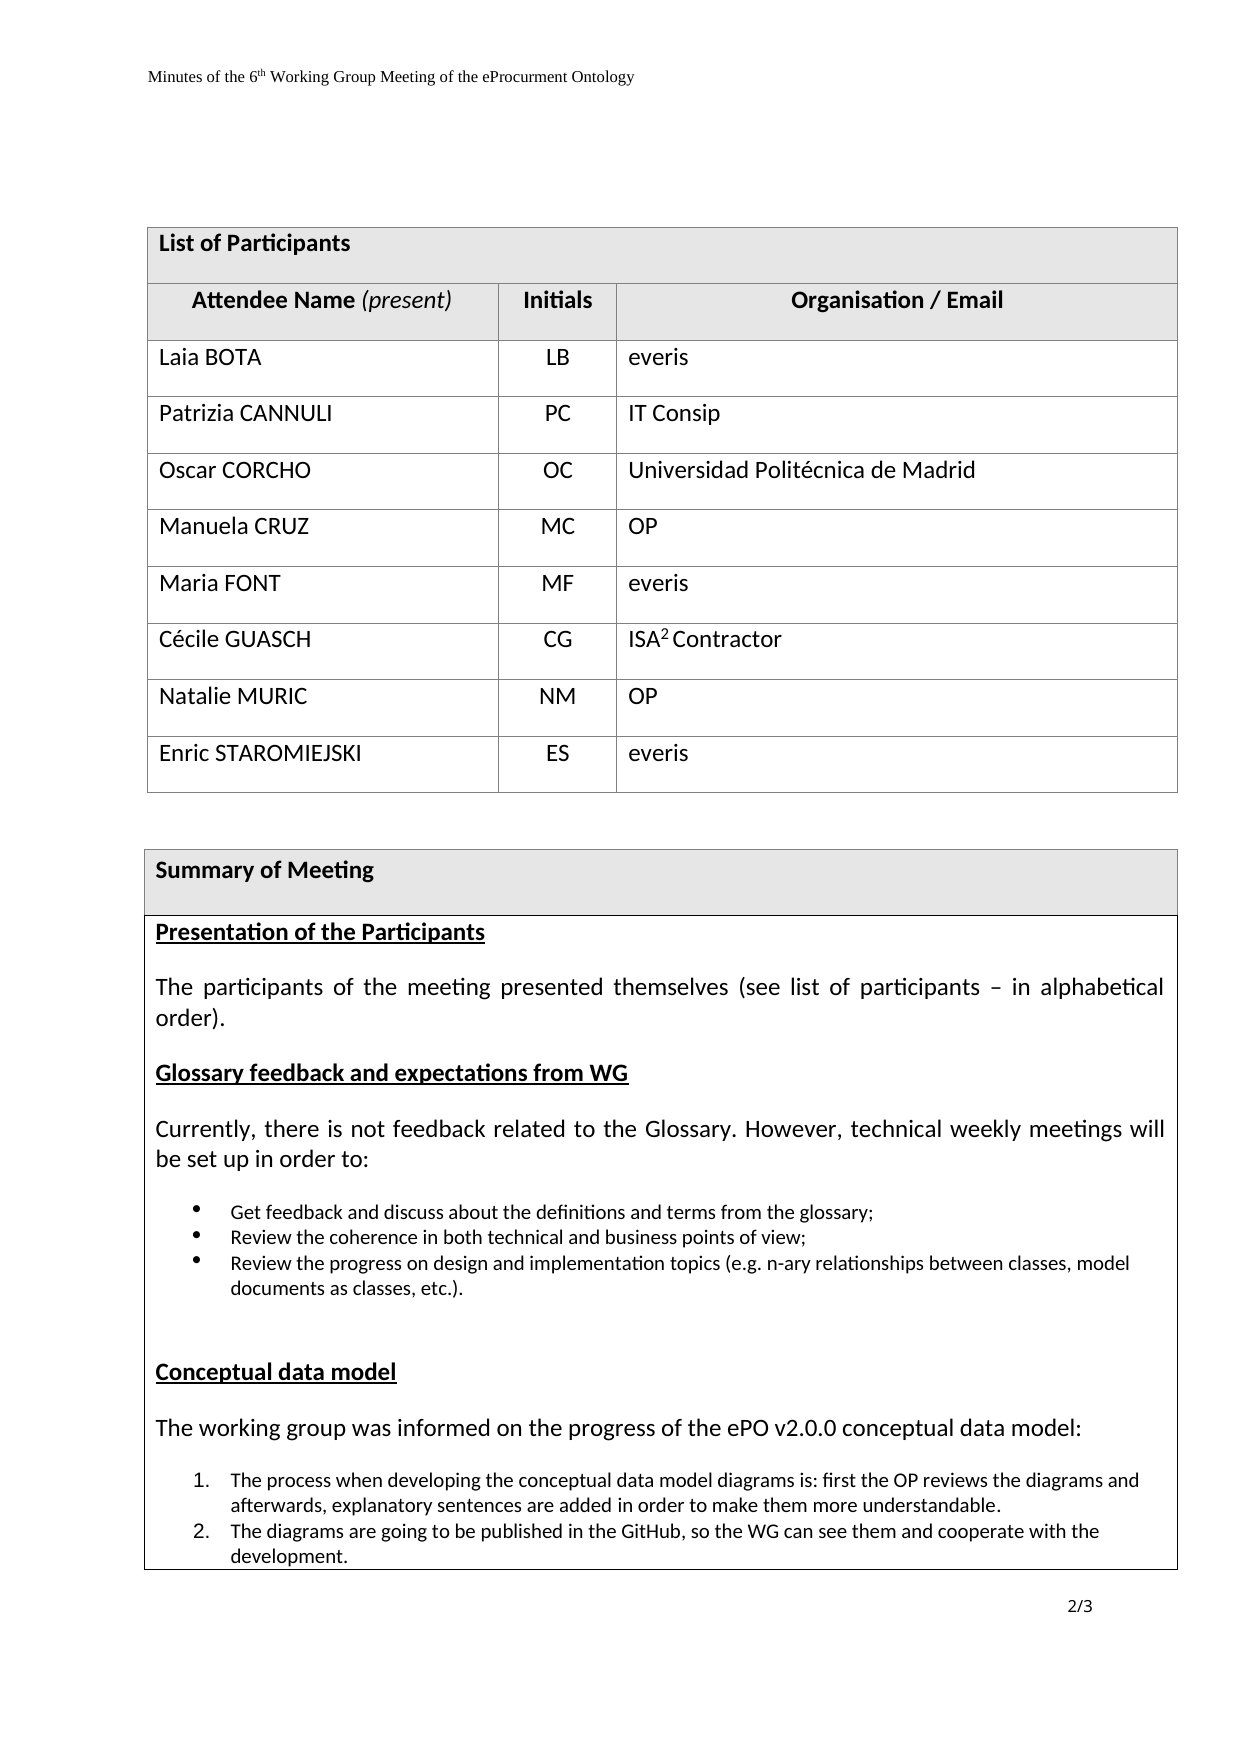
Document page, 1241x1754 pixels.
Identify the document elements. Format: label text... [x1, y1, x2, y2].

table_cell everis [617, 737, 1177, 792]
table_cell Maria FONT [148, 567, 498, 622]
table_cell Natalie MURIC [148, 680, 498, 736]
table_cell Initials [499, 284, 616, 340]
table_cell everis [617, 567, 1177, 622]
table_cell MC [499, 510, 616, 566]
table_cell OC [499, 454, 616, 509]
table_cell Enric STAROMIEJSKI [148, 737, 498, 792]
table_cell OP [617, 510, 1177, 566]
table_cell Manuela CRUZ [148, 510, 498, 566]
table_cell OP [617, 680, 1177, 736]
table_cell Cécile GUASCH [148, 624, 498, 679]
table_cell Patrizia CANNULI [148, 397, 498, 453]
table_cell Universidad Politécnica de Madrid [617, 454, 1177, 509]
table_cell PC [499, 397, 616, 453]
table_cell IT Consip [617, 397, 1177, 453]
table_header Summary of Meeting [145, 850, 1177, 915]
table_cell Presentation of the Participants The participants of the meeting presented themselves (see list of participants – in alphabetical order). Glossary feedback and expectations from WG Currently, there is not feedback related to the Glossary. However, technical weekly meetings will be set up in order to: Get feedback and discuss about the definitions and terms from the glossary; Review the coherence in both technical and business points of view; Review the progress on design and implementation topics (e.g. n-ary relationships between classes, model documents as classes, etc.). Conceptual data model The working group was informed on the progress of the ePO v2.0.0 conceptual data model: The process when developing the conceptual data model diagrams is: first the OP reviews the diagrams and afterwards, explanatory sentences are added in order to make them more understandable. The diagrams are going to be published in the GitHub, so the WG can see them and cooperate with the development. The TTL file is developed using Protégé and taking into account the conceptual data models. Any questions related to the conceptual model should be added as issues in the GitHub space. Development of the PoC According to the methodology of the PoC, the current status is working on the development of the ETL process (extraction, transformation and loading). A dataset has been downloaded from TED portal. There is a previous analysis before the transformation between TED XML to ePO. The mapping between these two data structures have four different possibilities: TED XML element exists in the ePO. This is a direct mapping. If TED XML element exists in the ePO but it is expressed differently, the transformation need to process this mapping. If an ePO element does not exist in the TED XML, there is no mapping. If a TED XML element does not exist in ePO, this situation needs to be reanalysed, and this could modify the ontology or not. The results of this mapping are expressed using SPARQL queries. The triples produced from the transformation are inserted in GraphDB as a result of the queries. The ETL process is executed automatically using a Java application. Future meetings are planned: 14/06/2018 Revision of the ontology, OWL implementation and results of the PoC The work to be presented in each meeting will generally be made available for the working groups’ information approximately one week before each meeting. [145, 916, 1177, 1569]
table_header List of Participants [148, 228, 1177, 283]
table_cell Attendee Name (present) [148, 284, 498, 340]
table_cell Organisation / Email [617, 284, 1177, 340]
table_cell NM [499, 680, 616, 736]
table_cell ISA2 Contractor [617, 624, 1177, 679]
table_cell Oscar CORCHO [148, 454, 498, 509]
table_cell Laia BOTA [148, 341, 498, 396]
table_cell everis [617, 341, 1177, 396]
table_cell LB [499, 341, 616, 396]
table_cell CG [499, 624, 616, 679]
table_cell ES [499, 737, 616, 792]
table_cell MF [499, 567, 616, 622]
